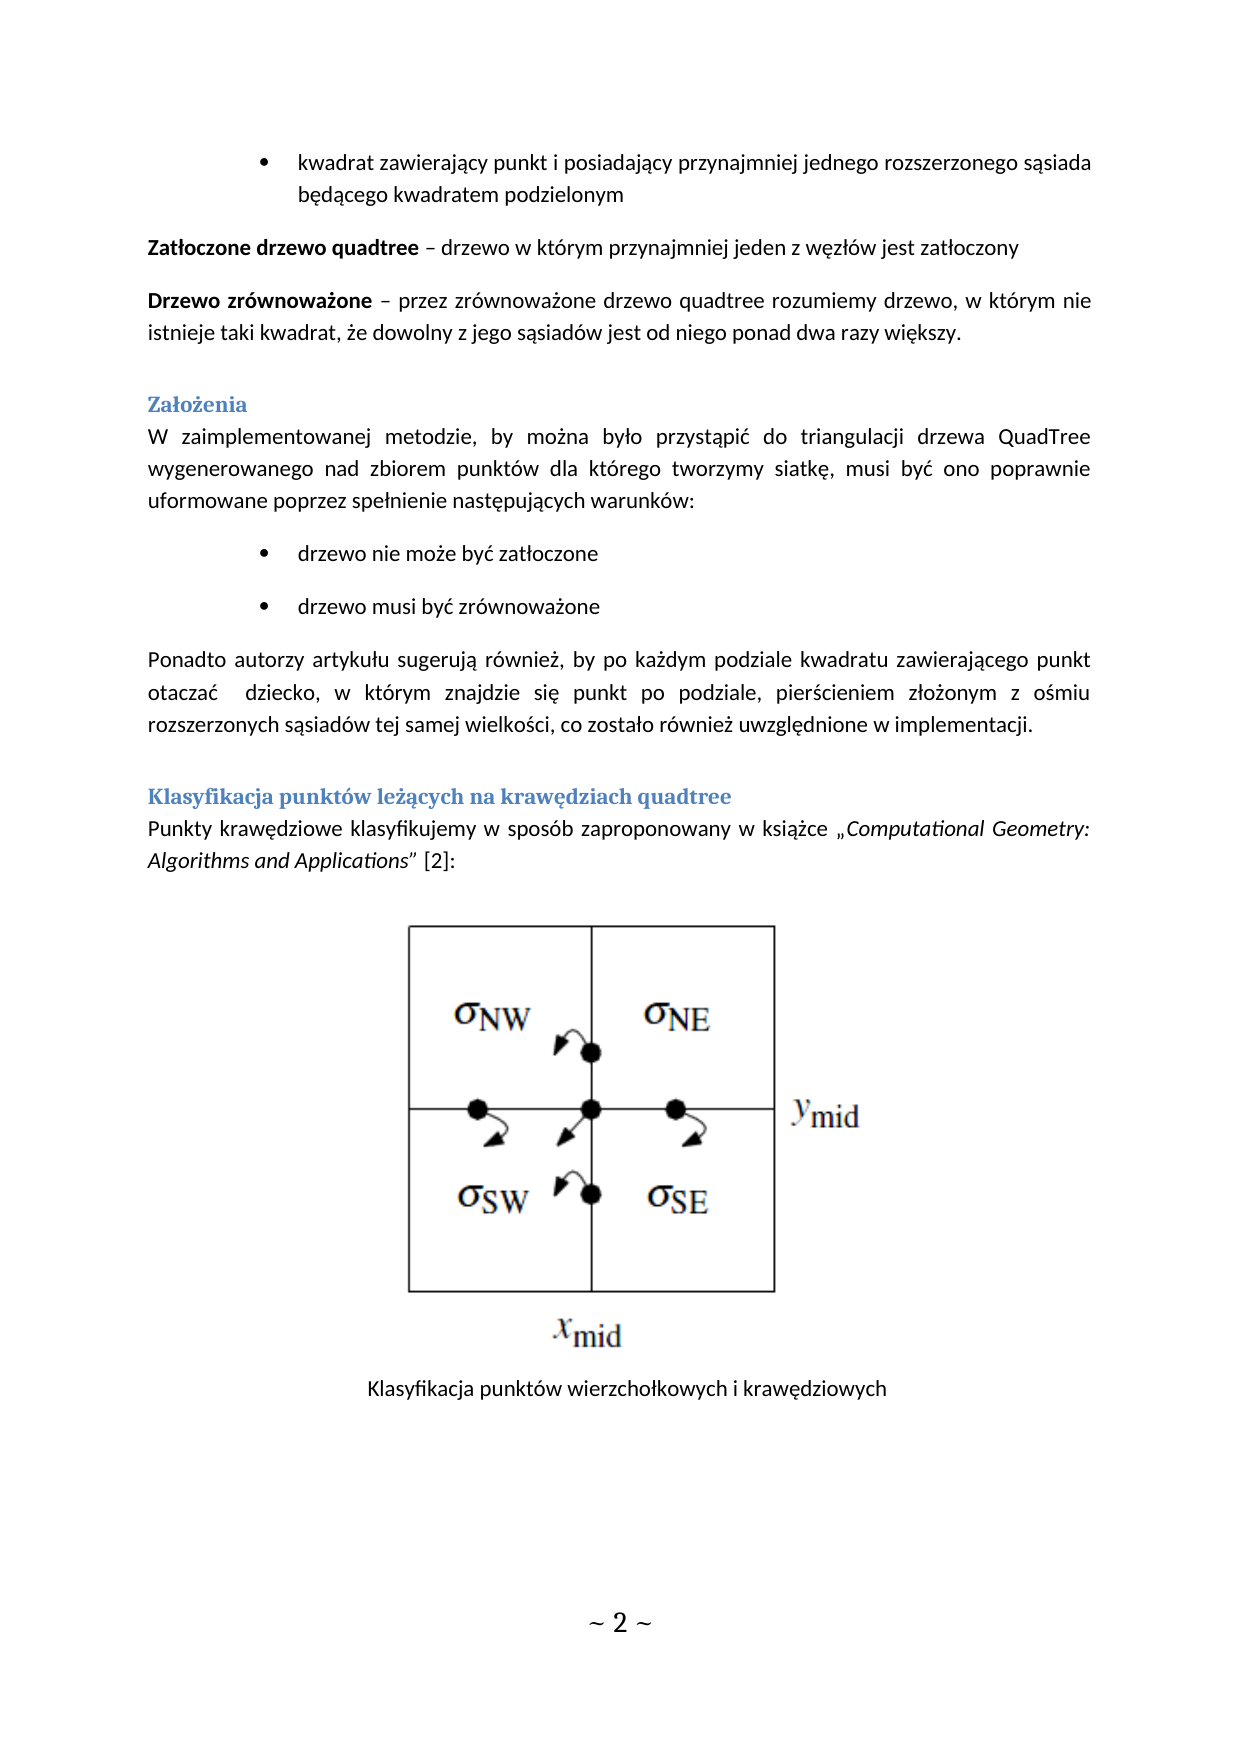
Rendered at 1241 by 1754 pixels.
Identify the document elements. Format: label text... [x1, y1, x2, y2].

table_header [870, 899, 1107, 1374]
list drzewo nie może być zatłoczone [260, 539, 1093, 567]
text Zatłoczone drzewo quadtree – drzewo w którym przynajmniej jeden z węzłów jest zatłoczony [148, 233, 1093, 261]
text Ponadto autorzy artykułu sugerują również, by po każdym podziale kwadratu zawierającego punkt otaczać dziecko, w którym znajdzie się punkt po podziale, pierścieniem złożonym z ośmiu rozszerzonych sąsiadów tej samej wielkości, co zostało również uwzględnione w implementacji. [148, 646, 1093, 738]
text Punkty krawędziowe klasyfikujemy w sposób zaproponowany w książce „Computational Geometry: Algorithms and Applications” [2]: [148, 814, 1093, 874]
subtitle Klasyfikacja punktów leżących na krawędziach quadtree [148, 784, 1093, 810]
table_cell Klasyfikacja punktów wierzchołkowych i krawędziowych [148, 1374, 1107, 1402]
list kwadrat zawierający punkt i posiadający przynajmniej jednego rozszerzonego sąsiada będącego kwadratem podzielonym [260, 148, 1093, 208]
subtitle Założenia [148, 392, 1093, 418]
text W zaimplementowanej metodzie, by można było przystąpić do triangulacji drzewa QuadTree wygenerowanego nad zbiorem punktów dla którego tworzymy siatkę, musi być ono poprawnie uformowane poprzez spełnienie następujących warunków: [148, 422, 1093, 514]
text Drzewo zrównoważone – przez zrównoważone drzewo quadtree rozumiemy drzewo, w którym nie istnieje taki kwadrat, że dowolny z jego sąsiadów jest od niego ponad dwa razy większy. [148, 286, 1093, 346]
table_header [148, 899, 385, 1374]
list drzewo musi być zrównoważone [260, 592, 1093, 621]
